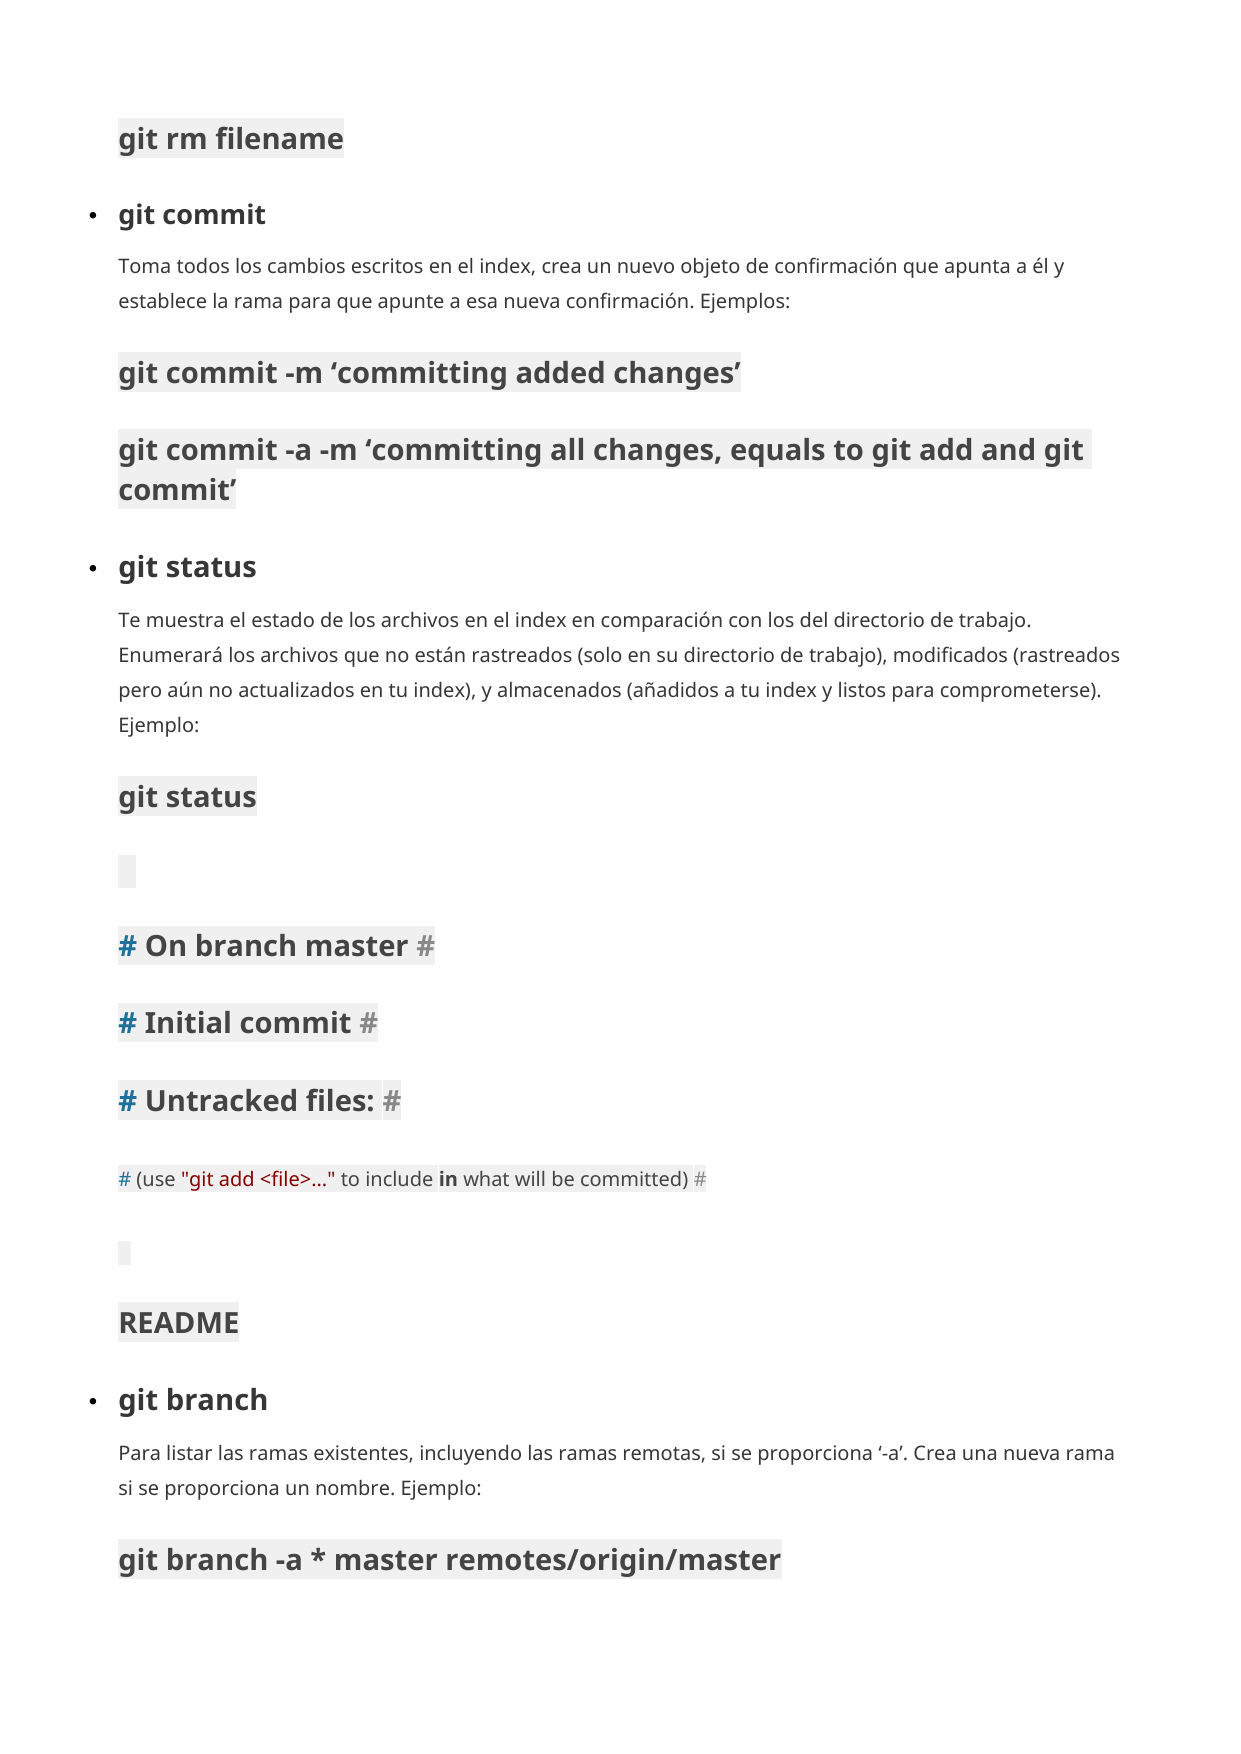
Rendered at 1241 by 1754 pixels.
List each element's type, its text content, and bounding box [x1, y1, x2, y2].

text Toma todos los cambios escritos en el index, crea un nuevo objeto de confirmación que apunta a él y establece la rama para que apunte a esa nueva confirmación. Ejemplos: [118, 245, 1122, 315]
text README [118, 1302, 1122, 1342]
text git rm filename [118, 118, 1122, 158]
text # On branch master # [118, 926, 1122, 965]
text git branch -a * master remotes/origin/master [118, 1539, 1122, 1579]
text Te muestra el estado de los archivos en el index en comparación con los del directorio de trabajo. Enumerará los archivos que no están rastreados (solo en su directorio de trabajo), modificados (rastreados pero aún no actualizados en tu index), y almacenados (añadidos a tu index y listos para comprometerse). Ejemplo: [118, 598, 1122, 738]
text git status [118, 776, 1122, 816]
text # (use "git add <file>..." to include in what will be committed) # [118, 1157, 1122, 1192]
list git branch [118, 1379, 1122, 1419]
text # Initial commit # [118, 1003, 1122, 1042]
text git commit -a -m ‘committing all changes, equals to git add and git commit’ [118, 429, 1122, 509]
text # Untracked files: # [118, 1080, 1122, 1120]
text git commit -m ‘committing added changes’ [118, 352, 1122, 392]
list git status [118, 546, 1122, 586]
list git commit [118, 195, 1122, 232]
text Para listar las ramas existentes, incluyendo las ramas remotas, si se proporciona ‘-a’. Crea una nueva rama si se proporciona un nombre. Ejemplo: [118, 1432, 1122, 1502]
